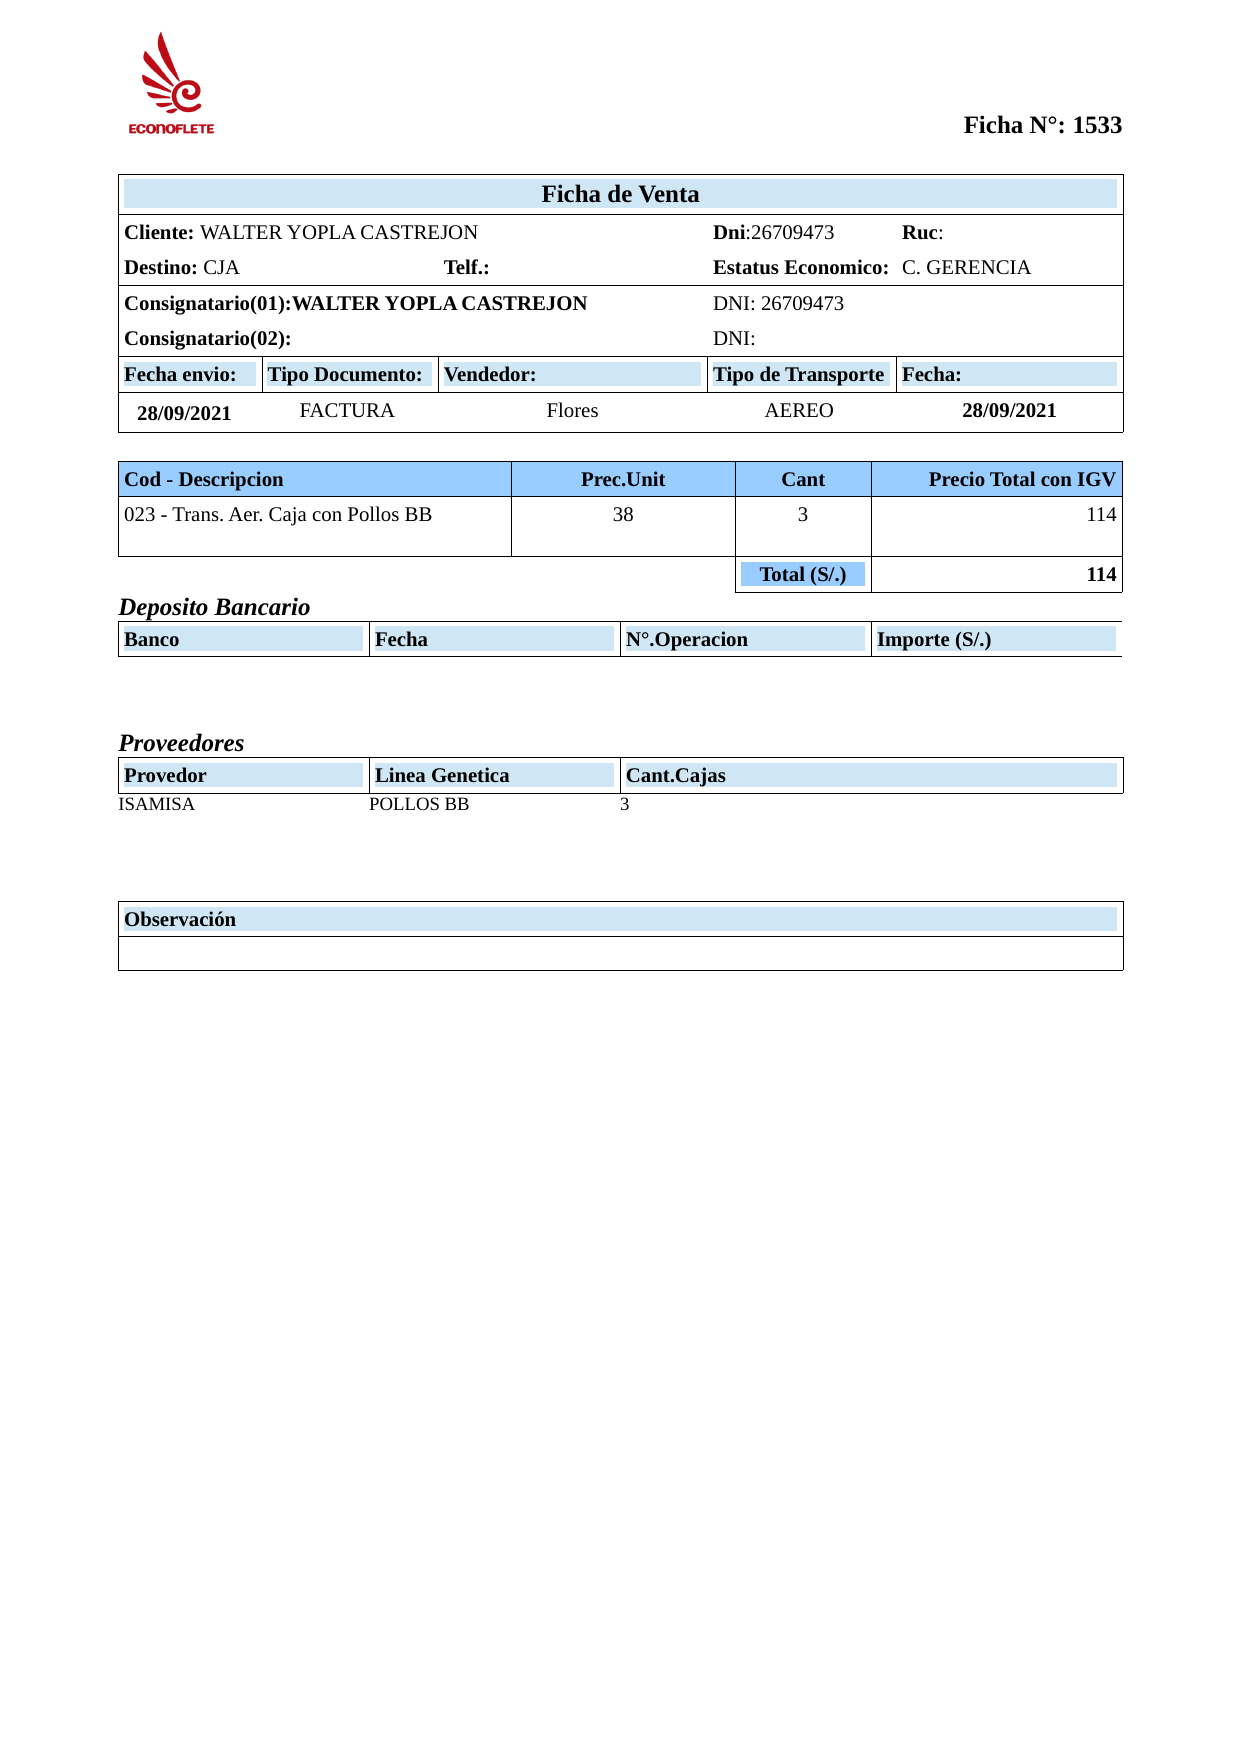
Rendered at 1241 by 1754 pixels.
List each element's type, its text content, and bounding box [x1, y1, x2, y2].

table_cell Vendedor: [439, 357, 707, 392]
table_cell [118, 680, 369, 704]
table_cell Estatus Economico: [707, 249, 896, 285]
table_cell [369, 815, 620, 836]
table_cell FACTURA [262, 393, 438, 432]
table_cell 114 [872, 557, 1122, 592]
table_cell Tipo Documento: [263, 357, 438, 392]
table_header Importe (S/.) [872, 622, 1122, 656]
table_cell [369, 680, 620, 704]
table_cell Destino: CJA [119, 249, 438, 285]
table_header Provedor [119, 758, 369, 793]
table_cell Fecha envio: [119, 357, 262, 392]
table_header Cant [736, 462, 871, 496]
table_cell AEREO [707, 393, 896, 432]
table_cell 28/09/2021 [119, 393, 262, 432]
table_cell [620, 657, 871, 680]
table_cell POLLOS BB [369, 794, 620, 814]
table_cell [118, 815, 369, 836]
table_cell [620, 836, 1123, 858]
text Deposito Bancario [118, 592, 1122, 621]
table_cell 3 [620, 794, 1123, 814]
table_cell [119, 937, 1123, 969]
picture [118, 31, 225, 134]
table_cell [118, 879, 369, 901]
table_cell Fecha: [897, 357, 1123, 392]
table_cell [511, 557, 735, 592]
table_header Cod - Descripcion [119, 462, 511, 496]
table_cell Cliente: WALTER YOPLA CASTREJON [119, 215, 707, 249]
table_cell [871, 705, 1122, 728]
table_cell 38 [512, 497, 735, 556]
table_cell Consignatario(01):WALTER YOPLA CASTREJON [119, 286, 707, 321]
table_cell 023 - Trans. Aer. Caja con Pollos BB [119, 497, 511, 556]
table_cell [620, 858, 1123, 879]
table_cell [369, 858, 620, 879]
table_header N°.Operacion [621, 622, 871, 656]
table_cell 28/09/2021 [896, 393, 1123, 432]
table_cell [369, 657, 620, 680]
table_header Precio Total con IGV [872, 462, 1122, 496]
table_cell Ruc: [896, 215, 1123, 249]
table_cell [620, 815, 1123, 836]
table_cell Tipo de Transporte [708, 357, 896, 392]
table_cell Flores [438, 393, 707, 432]
table_header Linea Genetica [370, 758, 620, 793]
table_cell 114 [872, 497, 1122, 556]
table_header Banco [119, 622, 369, 656]
table_cell [369, 879, 620, 901]
table_cell Telf.: [438, 249, 707, 285]
table_cell Consignatario(02): [119, 321, 707, 356]
table_cell Total (S/.) [736, 557, 871, 592]
table_cell [620, 705, 871, 728]
table_cell [620, 879, 1123, 901]
table_cell 3 [736, 497, 871, 556]
table_header Prec.Unit [512, 462, 735, 496]
table_cell [118, 858, 369, 879]
table_cell DNI: [707, 321, 1123, 356]
table_cell [369, 705, 620, 728]
table_cell DNI: 26709473 [707, 286, 1123, 321]
table_cell [369, 836, 620, 858]
table_header Ficha de Venta [119, 175, 1123, 214]
table_cell [118, 705, 369, 728]
table_cell [118, 657, 369, 680]
table_cell [871, 680, 1122, 704]
table_cell C. GERENCIA [896, 249, 1123, 285]
table_header Observación [119, 902, 1123, 936]
table_header Fecha [370, 622, 620, 656]
table_cell [871, 657, 1122, 680]
table_cell [620, 680, 871, 704]
table_cell ISAMISA [118, 794, 369, 814]
table_cell [118, 557, 511, 592]
table_header Cant.Cajas [621, 758, 1123, 793]
table_cell Dni:26709473 [707, 215, 896, 249]
table_cell [118, 836, 369, 858]
text Proveedores [118, 728, 1122, 757]
